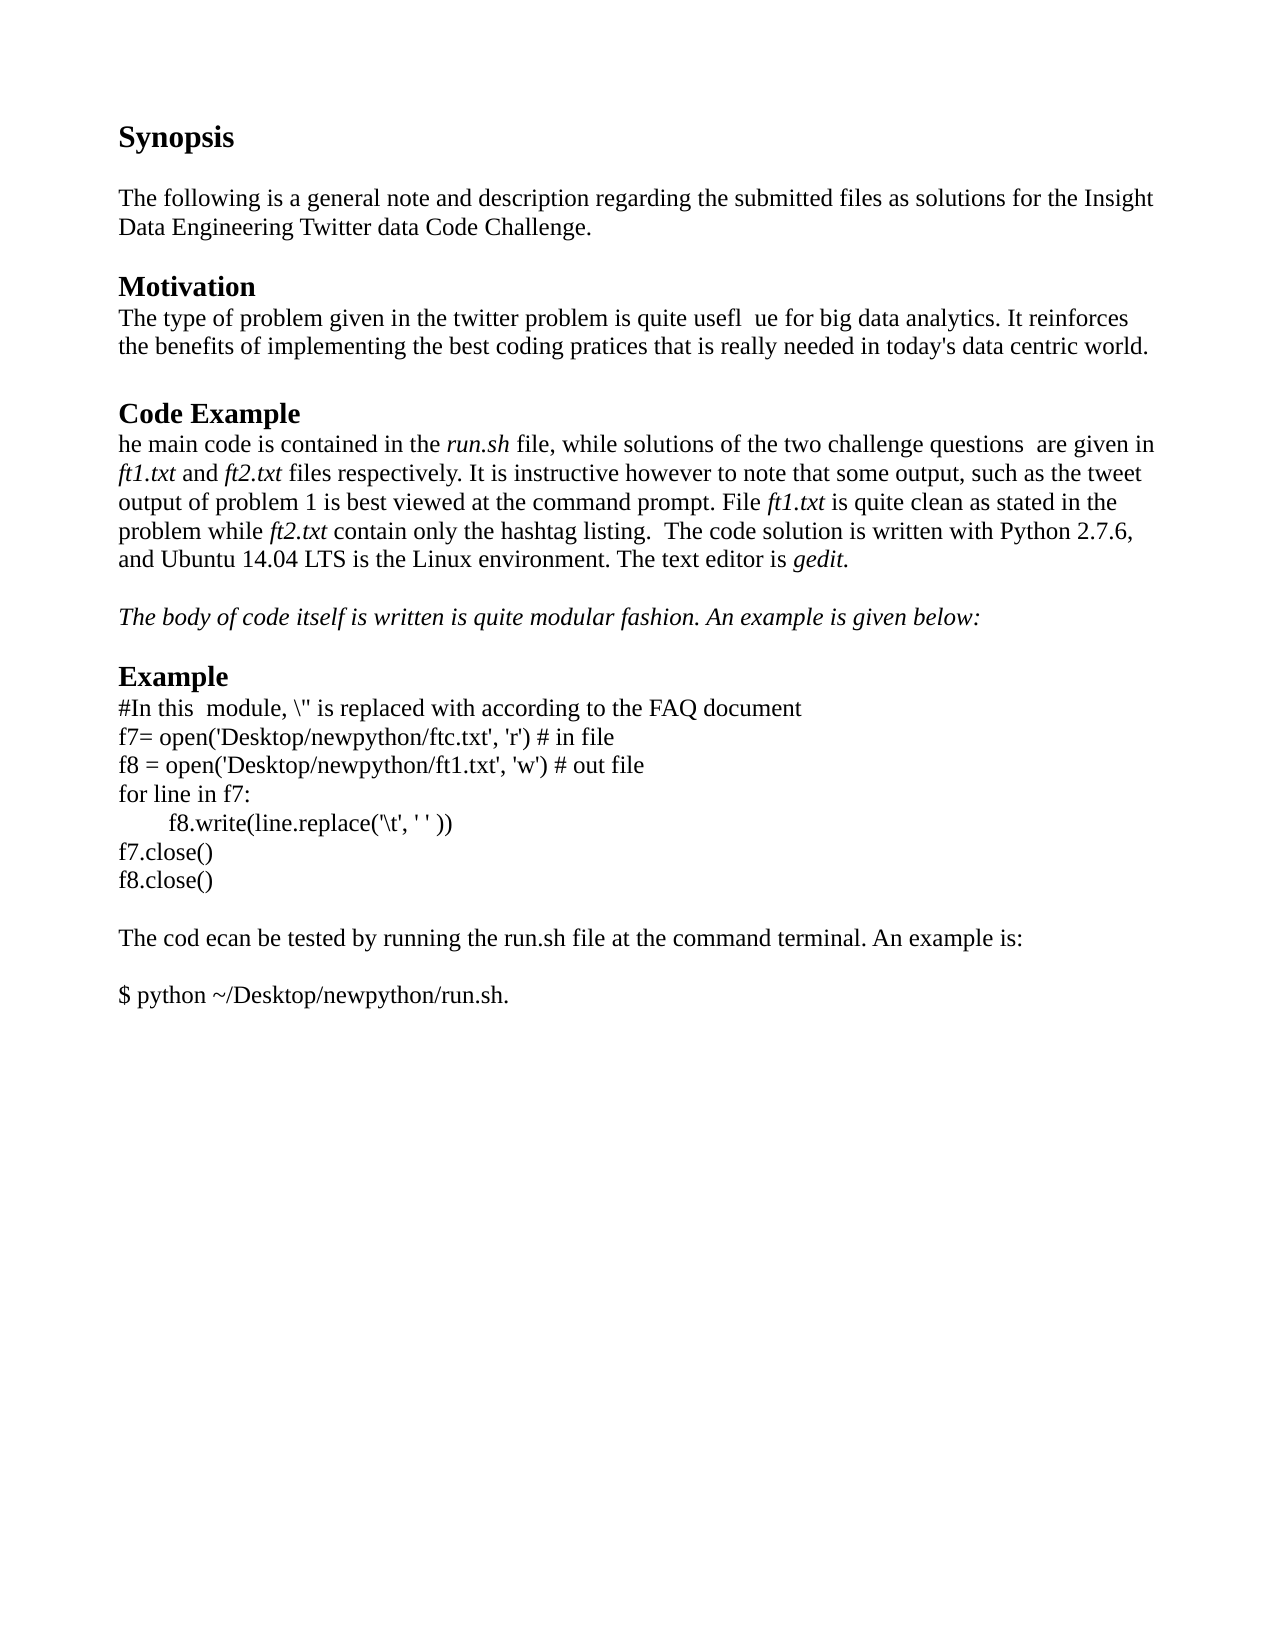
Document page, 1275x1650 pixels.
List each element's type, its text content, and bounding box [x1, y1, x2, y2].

text f8 = open('Desktop/newpython/ft1.txt', 'w') # out file [118, 751, 1157, 779]
text f7.close() [118, 837, 1157, 866]
text #In this module, \" is replaced with according to the FAQ document [118, 693, 1157, 722]
text Example [118, 659, 1157, 693]
text he main code is contained in the run.sh file, while solutions of the two challenge questions are given in ft1.txt and ft2.txt files respectively. It is instructive however to note that some output, such as the tweet output of problem 1 is best viewed at the command prompt. File ft1.txt is quite clean as stated in the problem while ft2.txt contain only the hashtag listing. The code solution is written with Python 2.7.6, and Ubuntu 14.04 LTS is the Linux environment. The text editor is gedit. [118, 429, 1157, 573]
text f8.write(line.replace('\t', ' ' )) [118, 808, 1157, 837]
text The type of problem given in the twitter problem is quite usefl ue for big data analytics. It reinforces the benefits of implementing the best coding pratices that is really needed in today's data centric world. [118, 303, 1157, 360]
text $ python ~/Desktop/newpython/run.sh. [118, 981, 1157, 1009]
text for line in f7: [118, 779, 1157, 808]
text The following is a general note and description regarding the submitted files as solutions for the Insight Data Engineering Twitter data Code Challenge. [118, 183, 1157, 240]
text The body of code itself is written is quite modular fashion. An example is given below: [118, 602, 1157, 631]
text Synopsis [118, 118, 1157, 154]
text The cod ecan be tested by running the run.sh file at the command terminal. An example is: [118, 923, 1157, 952]
text Code Example [118, 396, 1157, 429]
text f8.close() [118, 866, 1157, 894]
text Motivation [118, 269, 1157, 303]
text f7= open('Desktop/newpython/ftc.txt', 'r') # in file [118, 722, 1157, 751]
